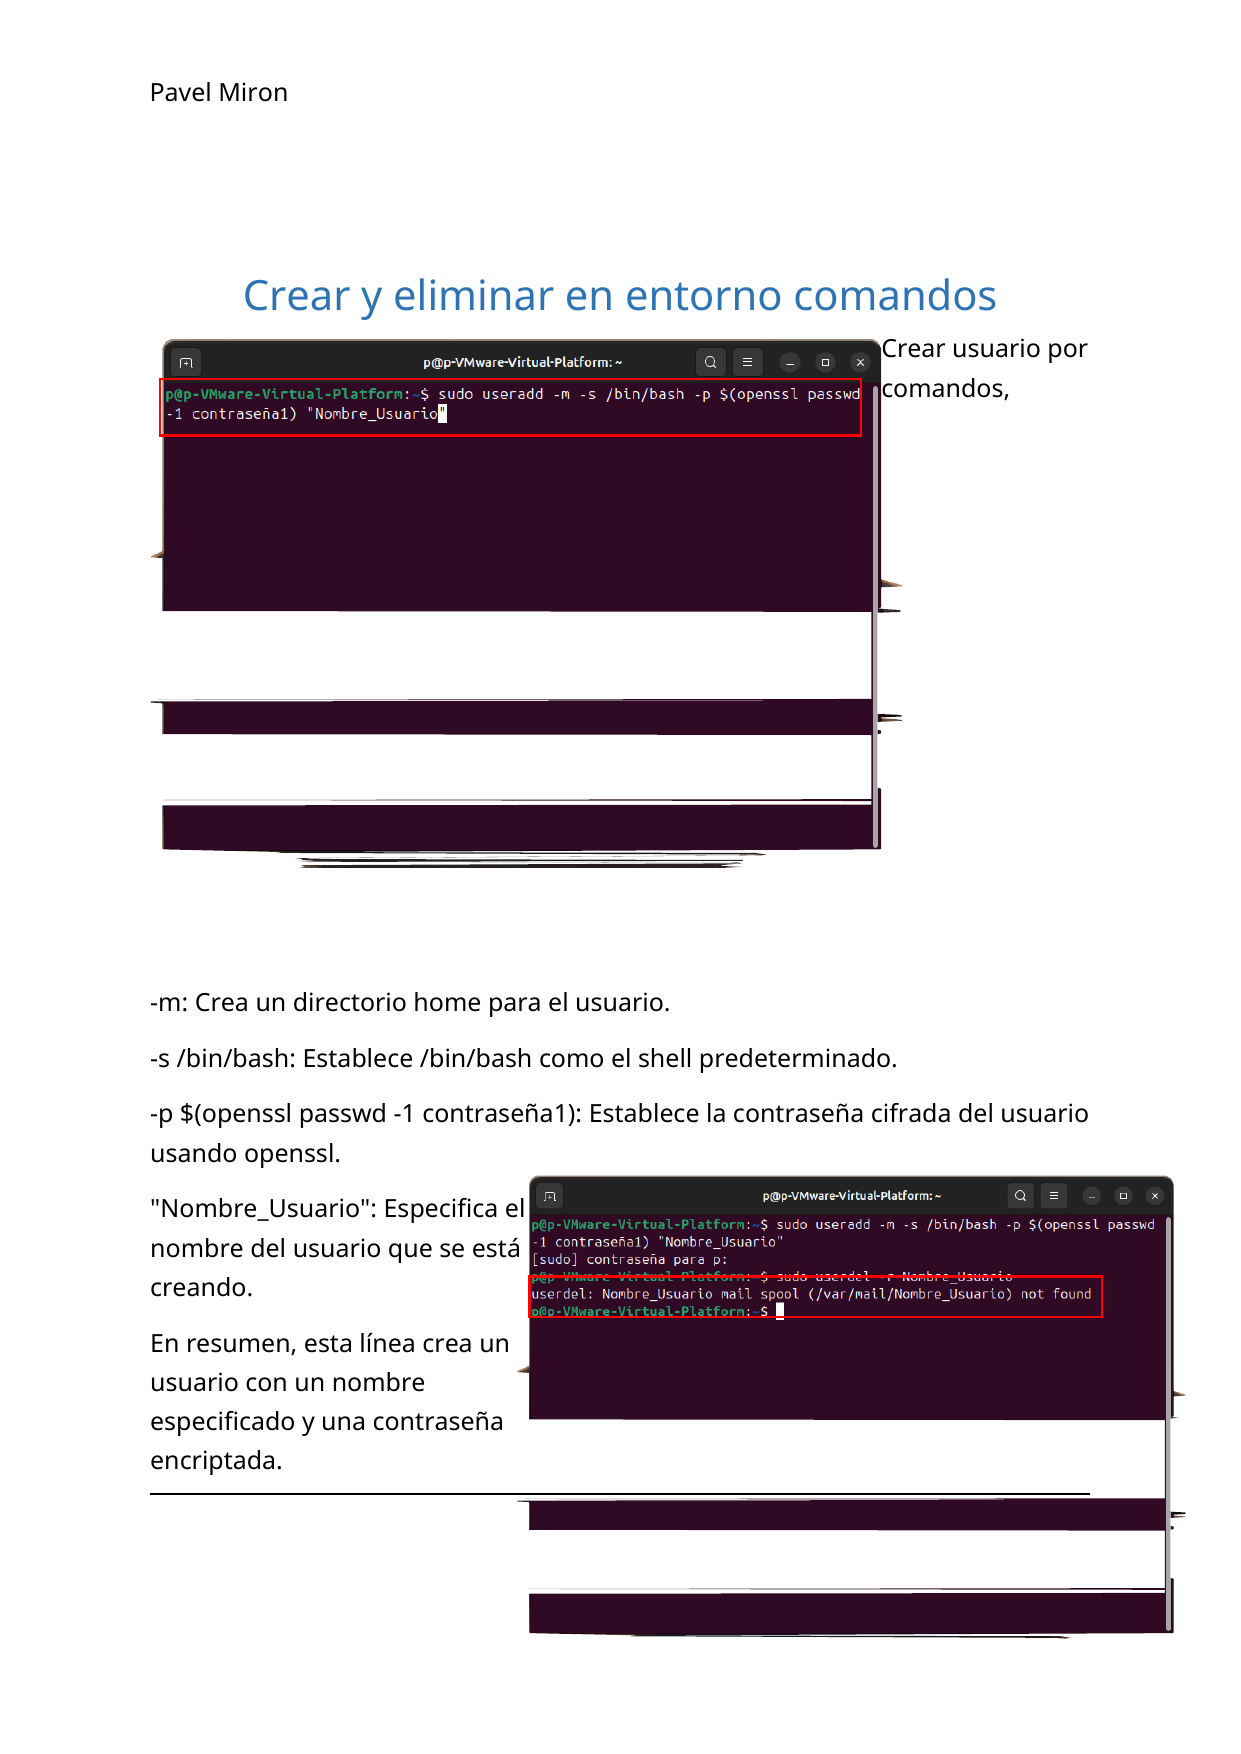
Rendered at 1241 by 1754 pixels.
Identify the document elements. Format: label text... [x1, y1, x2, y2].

text Crear usuario por comandos, [150, 331, 1090, 404]
text En resumen, esta línea crea un usuario con un nombre especificado y una contraseña encriptada. [150, 1325, 1090, 1493]
text "Nombre_Usuario": Especifica el nombre del usuario que se está creando. [150, 1191, 529, 1303]
subtitle Crear y eliminar en entorno comandos [150, 266, 1090, 323]
text -p $(openssl passwd -1 contraseña1): Establece la contraseña cifrada del usuario usando openssl. [150, 1096, 1090, 1169]
text -s /bin/bash: Establece /bin/bash como el shell predeterminado. [150, 1040, 1090, 1074]
text -m: Crea un directorio home para el usuario. [150, 984, 1090, 1018]
